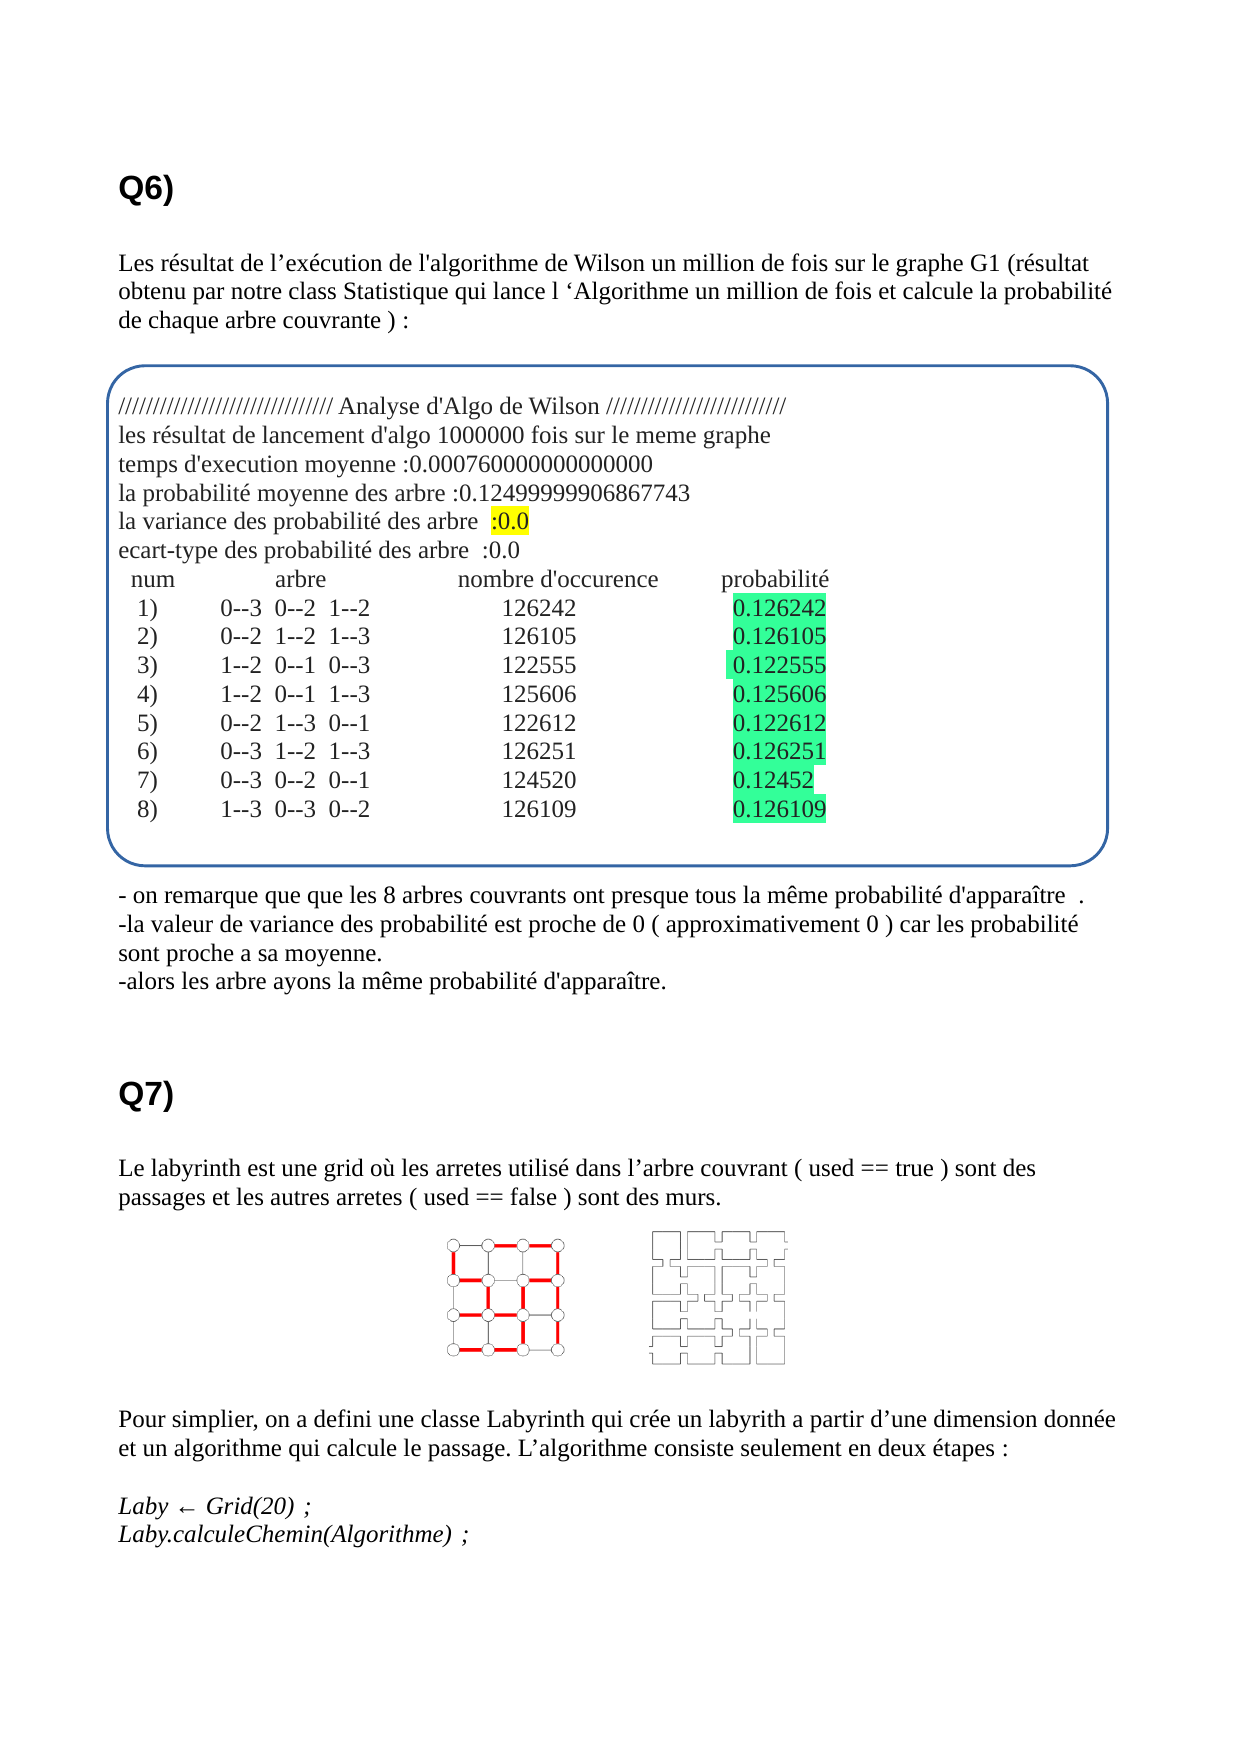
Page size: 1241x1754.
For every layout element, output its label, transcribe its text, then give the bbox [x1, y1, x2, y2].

picture [435, 1220, 805, 1376]
text -la valeur de variance des probabilité est proche de 0 ( approximativement 0 ) car les probabilité sont proche a sa moyenne. [118, 909, 1122, 966]
text Pour simplier, on a defini une classe Labyrinth qui crée un labyrith a partir d’une dimension donnée et un algorithme qui calcule le passage. L’algorithme consiste seulement en deux étapes : [118, 1404, 1122, 1462]
text 1) 0--3 0--2 1--2 126242 0.126242 [118, 593, 1106, 621]
text les résultat de lancement d'algo 1000000 fois sur le meme graphe [118, 420, 1106, 449]
text -alors les arbre ayons la même probabilité d'apparaître. [118, 966, 1122, 995]
text ecart-type des probabilité des arbre :0.0 [118, 535, 1106, 564]
text Laby ← Grid(20) ; [118, 1491, 1122, 1519]
text num arbre nombre d'occurence probabilité [118, 564, 1106, 593]
text 5) 0--2 1--3 0--1 122612 0.122612 [118, 708, 1106, 736]
text 8) 1--3 0--3 0--2 126109 0.126109 [118, 794, 1106, 823]
text 7) 0--3 0--2 0--1 124520 0.12452 [118, 765, 1106, 794]
subtitle Q6) [118, 168, 1122, 206]
subtitle Q7) [118, 1073, 1122, 1112]
text la probabilité moyenne des arbre :0.12499999906867743 [118, 478, 1106, 506]
text Le labyrinth est une grid où les arretes utilisé dans l’arbre couvrant ( used == true ) sont des passages et les autres arretes ( used == false ) sont des murs. [118, 1153, 1122, 1211]
text 3) 1--2 0--1 0--3 122555 0.122555 [118, 650, 1106, 679]
text 2) 0--2 1--2 1--3 126105 0.126105 [118, 621, 1106, 650]
text la variance des probabilité des arbre :0.0 [118, 506, 1106, 535]
text 6) 0--3 1--2 1--3 126251 0.126251 [118, 736, 1106, 765]
text 4) 1--2 0--1 1--3 125606 0.125606 [118, 679, 1106, 708]
text - on remarque que que les 8 arbres couvrants ont presque tous la même probabilité d'apparaître . [118, 880, 1122, 909]
text /////////////////////////////// Analyse d'Algo de Wilson ////////////////////////// [118, 391, 1106, 420]
text Les résultat de l’exécution de l'algorithme de Wilson un million de fois sur le graphe G1 (résultat obtenu par notre class Statistique qui lance l ‘Algorithme un million de fois et calcule la probabilité de chaque arbre couvrante ) : [118, 248, 1122, 334]
text temps d'execution moyenne :0.000760000000000000 [118, 449, 1106, 478]
text Laby.calculeChemin(Algorithme) ; [118, 1519, 1122, 1548]
